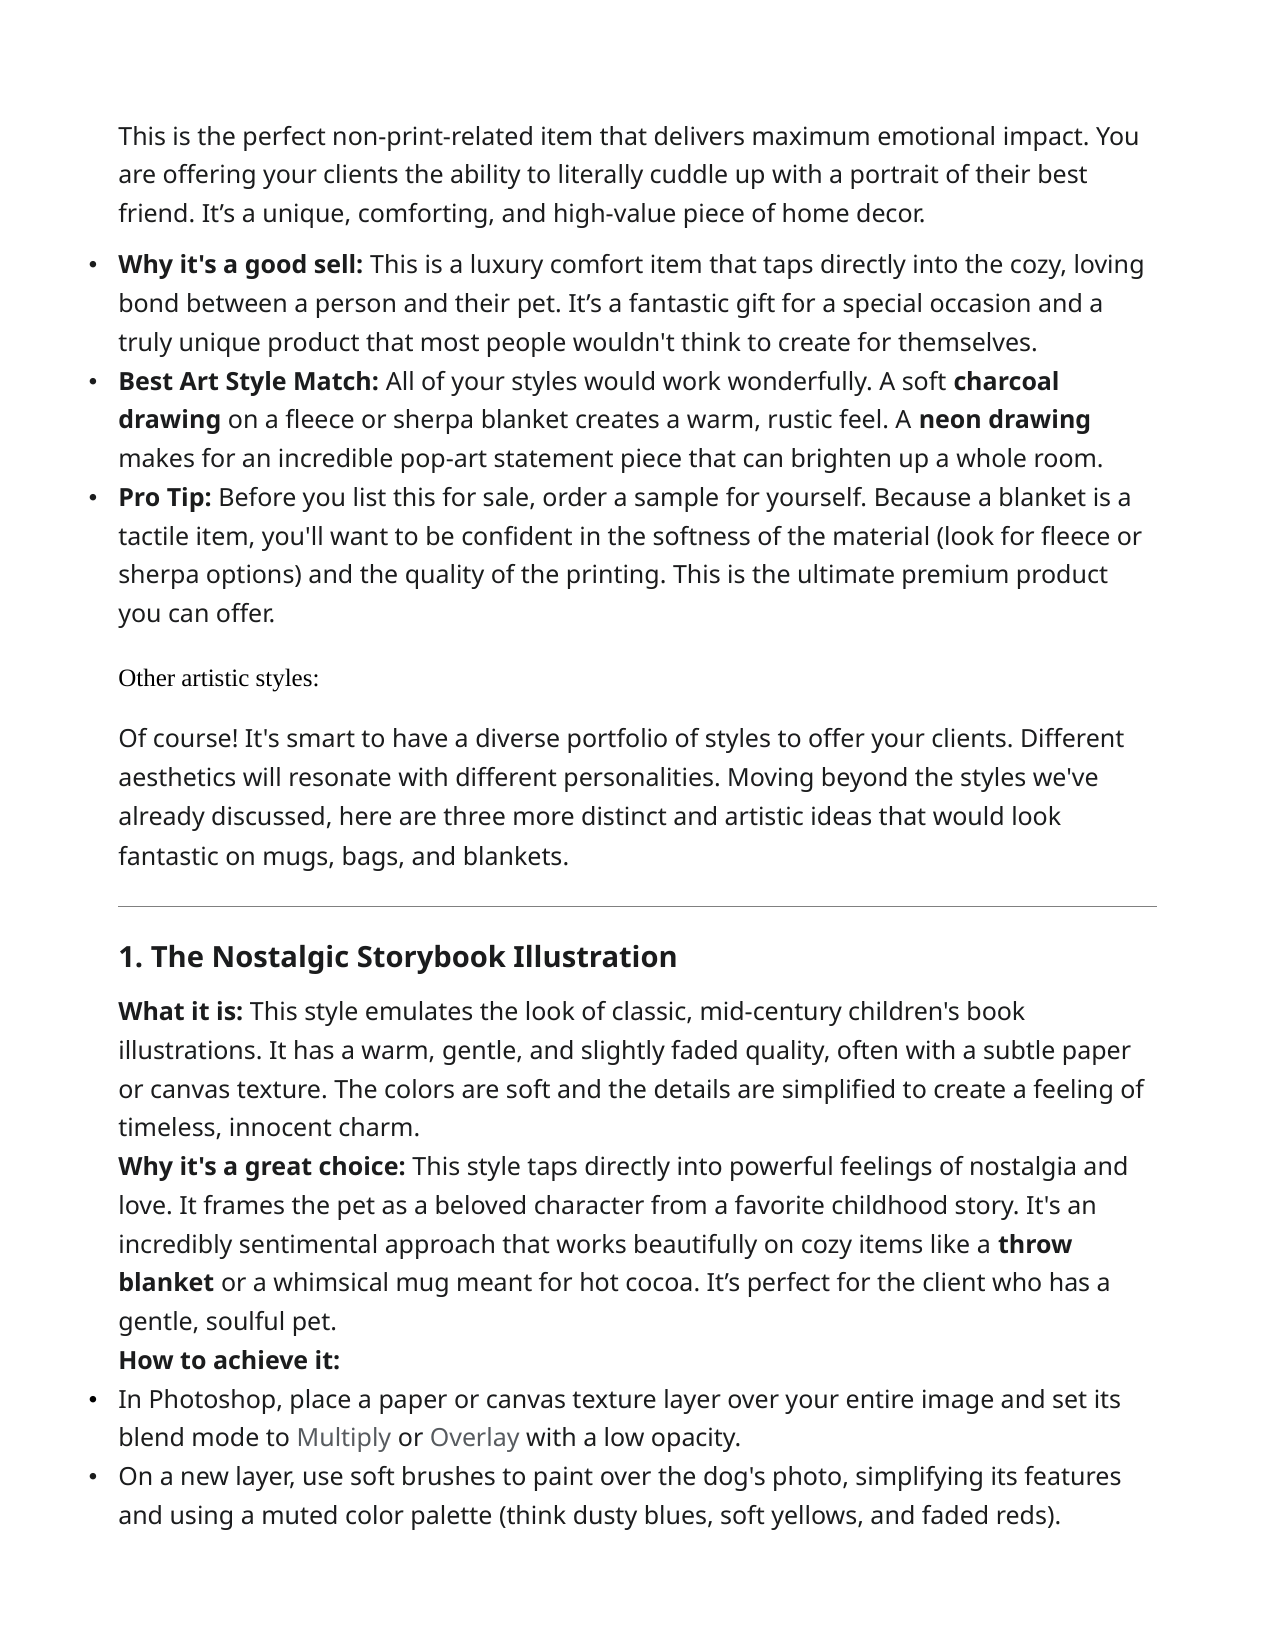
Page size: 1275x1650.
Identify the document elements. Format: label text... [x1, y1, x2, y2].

text How to achieve it: [118, 1343, 1157, 1377]
text Why it's a great choice: This style taps directly into powerful feelings of nostalgia and love. It frames the pet as a beloved character from a favorite childhood story. It's an incredibly sentimental approach that works beautifully on cozy items like a throw blanket or a whimsical mug meant for hot cocoa. It’s perfect for the client who has a gentle, soulful pet. [118, 1149, 1157, 1338]
list Best Art Style Match: All of your styles would work wonderfully. A soft charcoal drawing on a fleece or sherpa blanket creates a warm, rustic feel. A neon drawing makes for an incredible pop-art statement piece that can brighten up a whole room. [118, 363, 1157, 475]
list In Photoshop, place a paper or canvas texture layer over your entire image and set its blend mode to Multiply or Overlay with a low opacity. [118, 1381, 1157, 1454]
text What it is: This style emulates the look of classic, mid-century children's book illustrations. It has a warm, gentle, and slightly faded quality, often with a subtle paper or canvas texture. The colors are soft and the details are simplified to create a feeling of timeless, innocent charm. [118, 994, 1157, 1144]
text Of course! It's smart to have a diverse portfolio of styles to offer your clients. Different aesthetics will resonate with different personalities. Moving beyond the styles we've already discussed, here are three more distinct and artistic ideas that would look fantastic on mugs, bags, and blankets. [118, 721, 1157, 872]
list Why it's a good sell: This is a luxury comfort item that taps directly into the cozy, loving bond between a person and their pet. It’s a fantastic gift for a special occasion and a truly unique product that most people wouldn't think to create for themselves. [118, 247, 1157, 358]
subtitle 1. The Nostalgic Storybook Illustration [118, 936, 1157, 976]
list Pro Tip: Before you list this for sale, order a sample for yourself. Because a blanket is a tactile item, you'll want to be confident in the softness of the material (look for fleece or sherpa options) and the quality of the printing. This is the ultimate premium product you can offer. [118, 479, 1157, 630]
list On a new layer, use soft brushes to paint over the dog's photo, simplifying its features and using a muted color palette (think dusty blues, soft yellows, and faded reds). [118, 1459, 1157, 1532]
text This is the perfect non-print-related item that delivers maximum emotional impact. You are offering your clients the ability to literally cuddle up with a portrait of their best friend. It’s a unique, comforting, and high-value piece of home decor. [118, 118, 1157, 230]
text Other artistic styles: [118, 663, 1157, 692]
